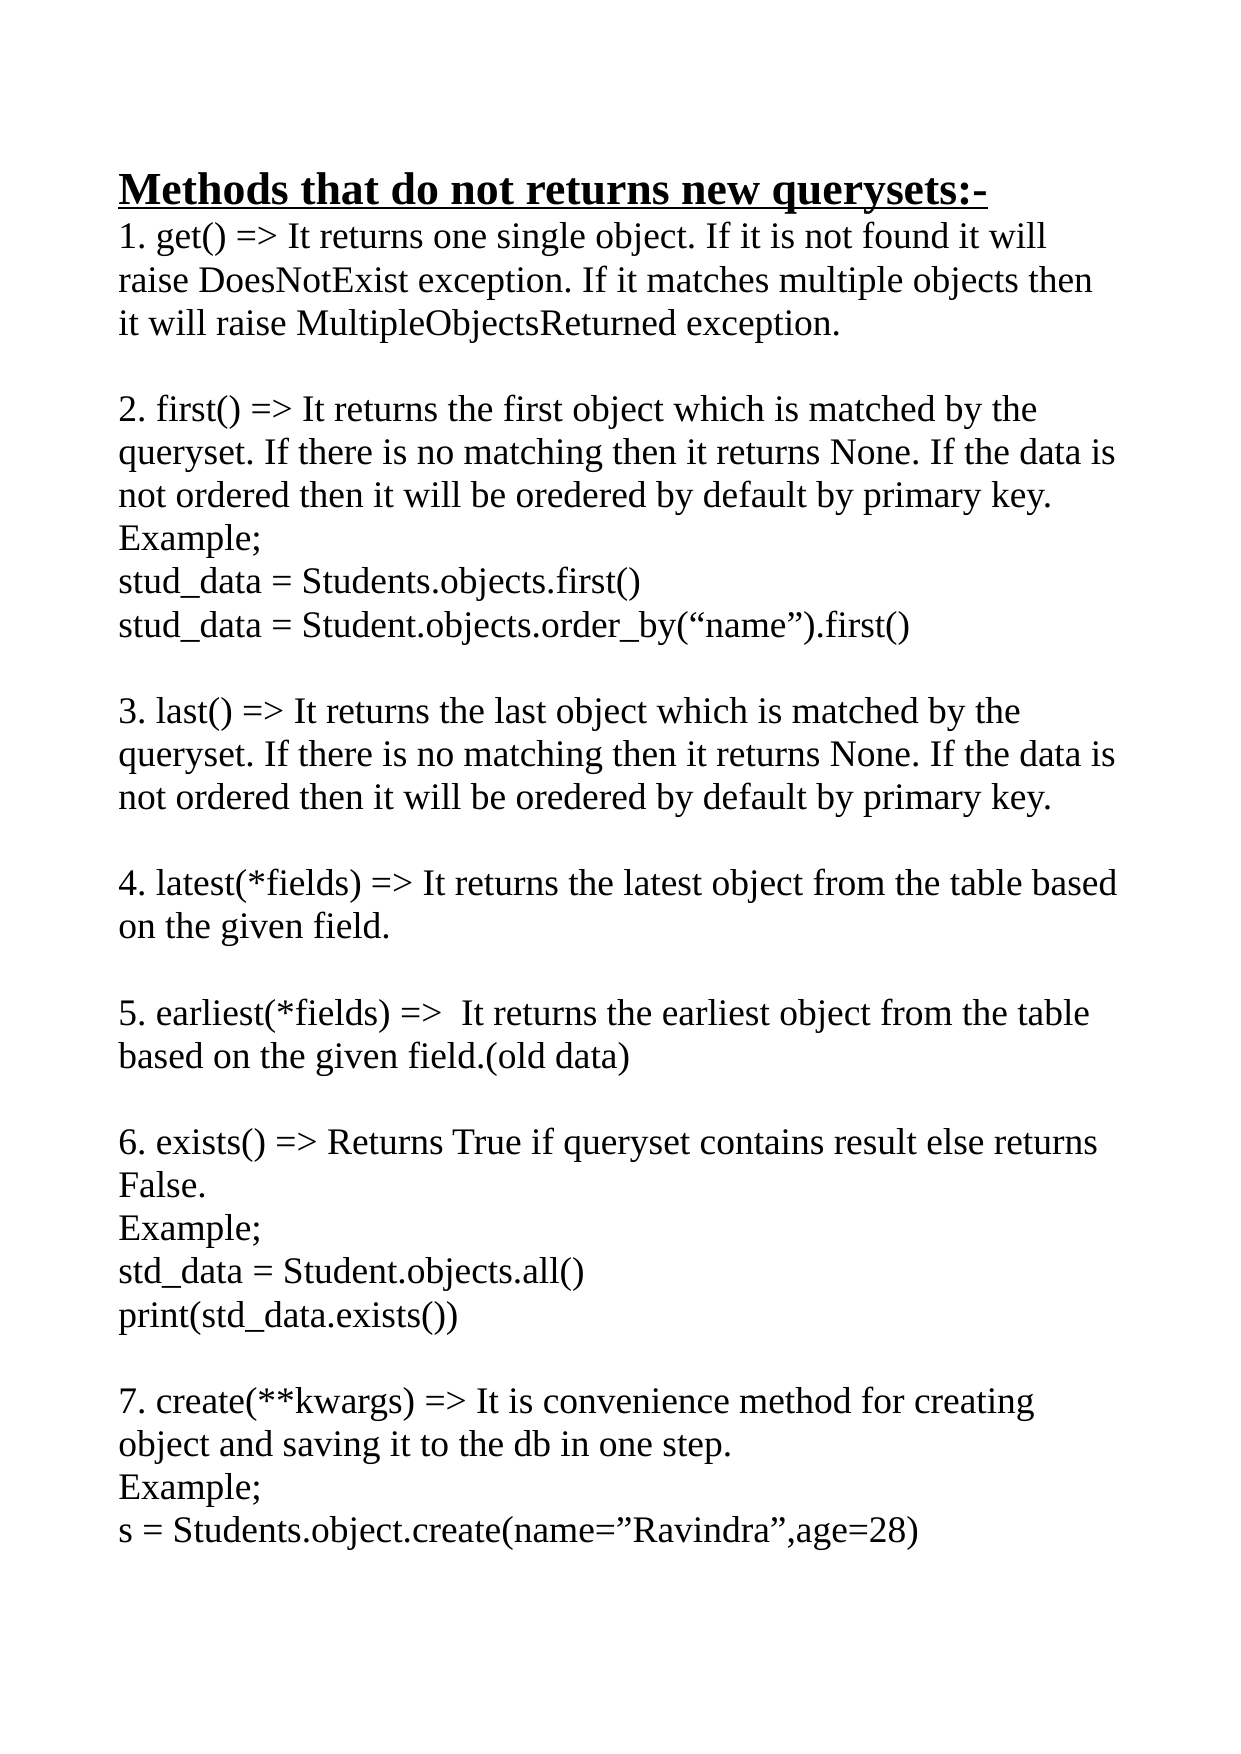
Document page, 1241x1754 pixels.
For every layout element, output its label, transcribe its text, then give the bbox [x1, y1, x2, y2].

text s = Students.object.create(name=”Ravindra”,age=28) [118, 1508, 1122, 1551]
text 2. first() => It returns the first object which is matched by the queryset. If there is no matching then it returns None. If the data is not ordered then it will be oredered by default by primary key. [118, 386, 1122, 516]
text print(std_data.exists()) [118, 1292, 1122, 1335]
text 5. earliest(*fields) => It returns the earliest object from the table based on the given field.(old data) [118, 990, 1122, 1076]
text stud_data = Students.objects.first() [118, 559, 1122, 602]
text Example; [118, 516, 1122, 559]
text std_data = Student.objects.all() [118, 1249, 1122, 1292]
text 3. last() => It returns the last object which is matched by the queryset. If there is no matching then it returns None. If the data is not ordered then it will be oredered by default by primary key. [118, 688, 1122, 818]
text 1. get() => It returns one single object. If it is not found it will raise DoesNotExist exception. If it matches multiple objects then it will raise MultipleObjectsReturned exception. [118, 214, 1122, 343]
text Methods that do not returns new querysets:- [118, 161, 1122, 214]
text Example; [118, 1464, 1122, 1508]
text 4. latest(*fields) => It returns the latest object from the table based on the given field. [118, 861, 1122, 947]
text Example; [118, 1206, 1122, 1249]
text 7. create(**kwargs) => It is convenience method for creating object and saving it to the db in one step. [118, 1378, 1122, 1464]
text stud_data = Student.objects.order_by(“name”).first() [118, 602, 1122, 645]
text 6. exists() => Returns True if queryset contains result else returns False. [118, 1119, 1122, 1206]
